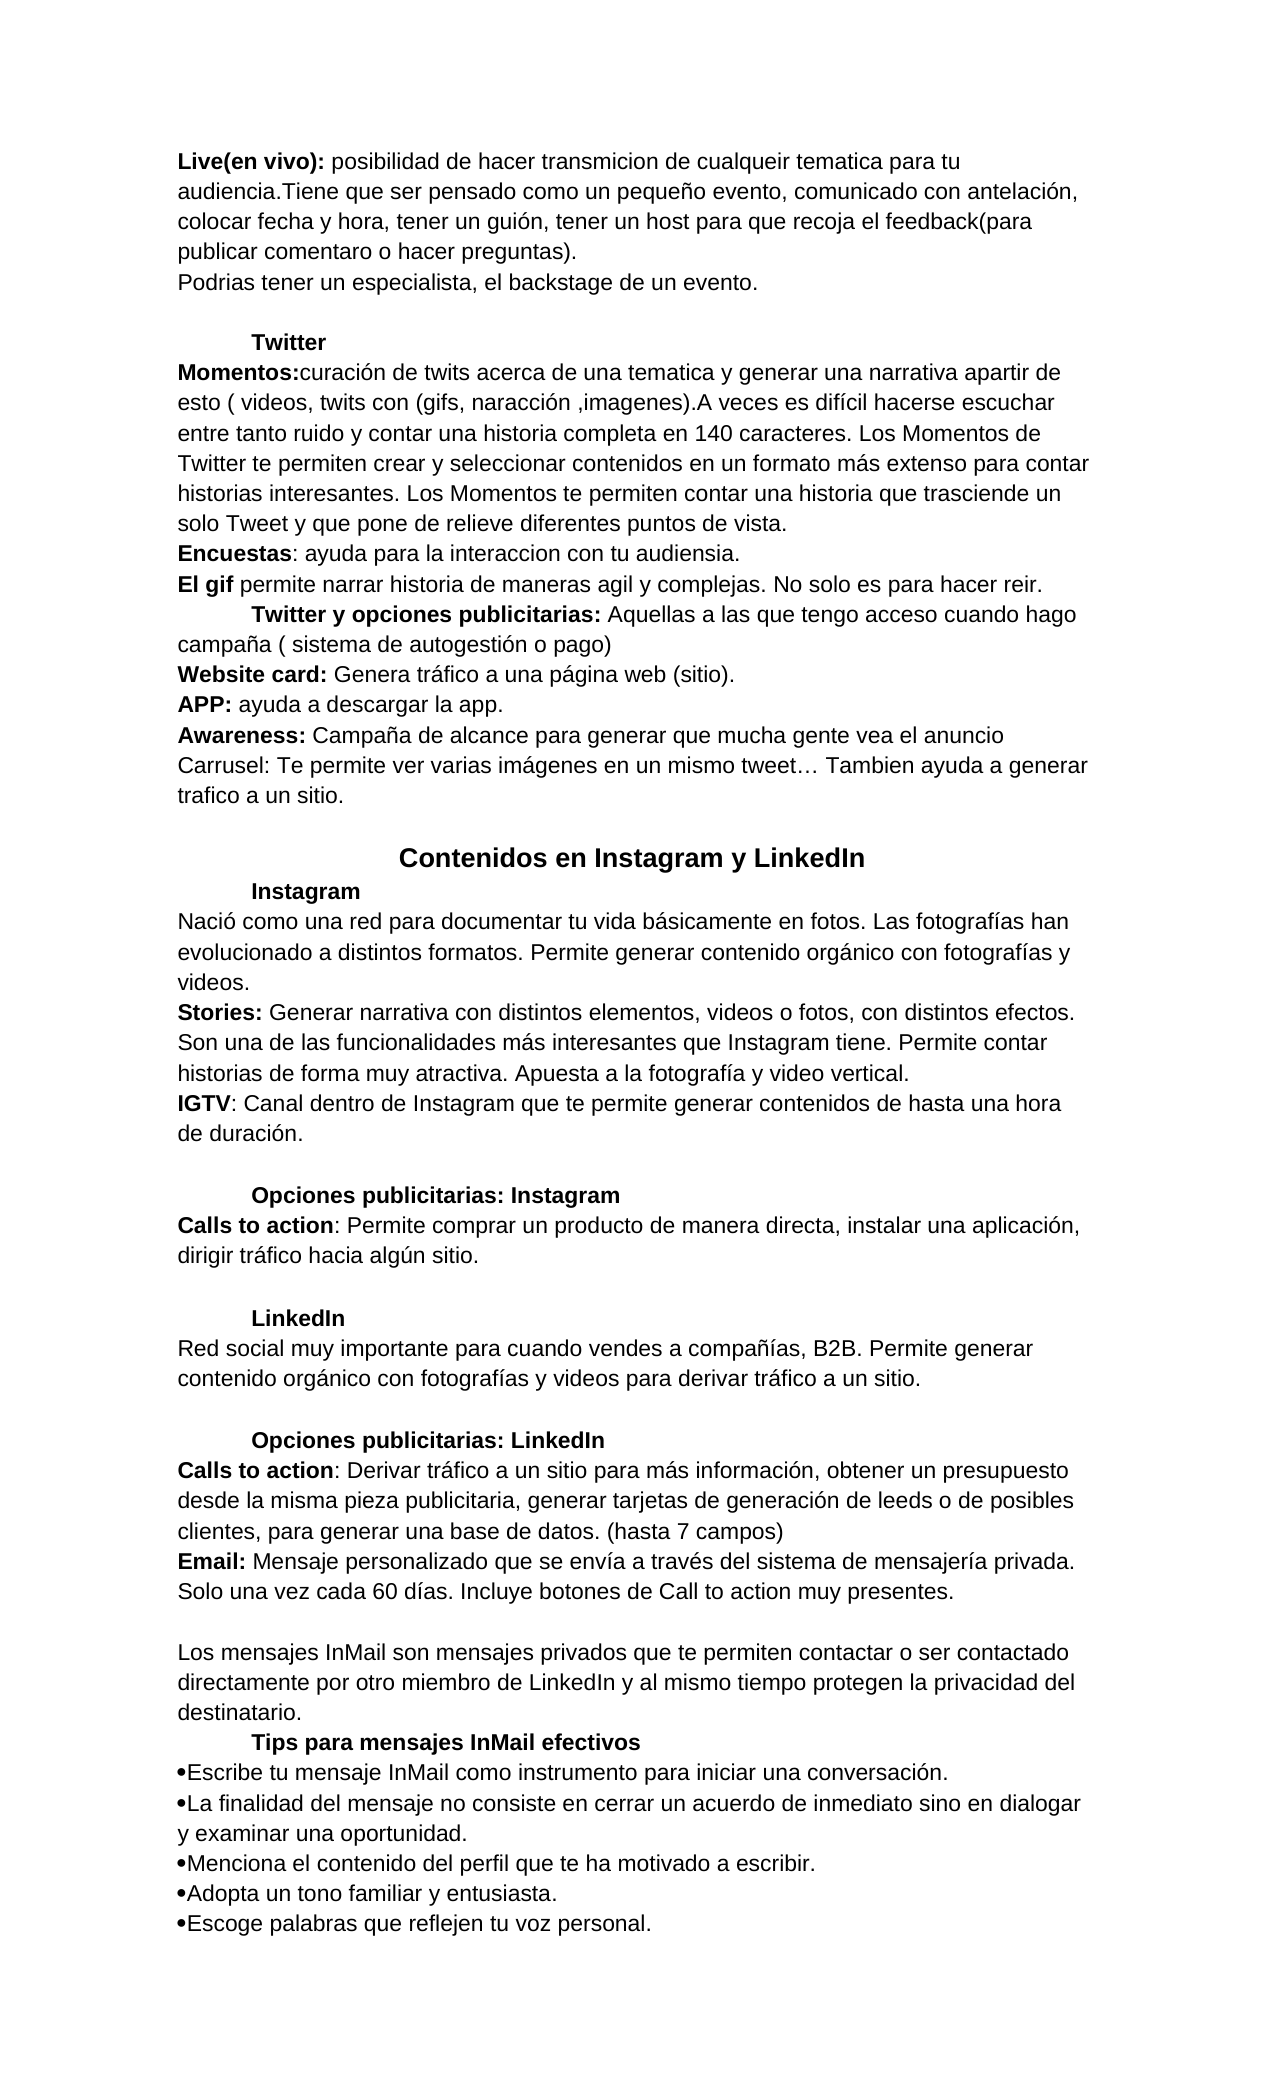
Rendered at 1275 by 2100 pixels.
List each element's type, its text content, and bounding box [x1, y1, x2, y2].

text Los mensajes InMail son mensajes privados que te permiten contactar o ser contactado directamente por otro miembro de LinkedIn y al mismo tiempo protegen la privacidad del destinatario. [177, 1638, 1087, 1725]
text Website card: Genera tráfico a una página web (sitio). APP: ayuda a descargar la app. Awareness: Campaña de alcance para generar que mucha gente vea el anuncio Carrusel: Te permite ver varias imágenes en un mismo tweet… Tambien ayuda a generar trafico a un sitio. [177, 661, 1098, 808]
text LinkedIn Red social muy importante para cuando vendes a compañías, B2B. Permite generar contenido orgánico con fotografías y videos para derivar tráfico a un sitio. [177, 1304, 1098, 1391]
list La finalidad del mensaje no consiste en cerrar un acuerdo de inmediato sino en dialogar y examinar una oportunidad. [177, 1789, 1098, 1846]
text Instagram Nació como una red para documentar tu vida básicamente en fotos. Las fotografías han evolucionado a distintos formatos. Permite generar contenido orgánico con fotografías y videos. Stories: Generar narrativa con distintos elementos, videos o fotos, con distintos efectos. Son una de las funcionalidades más interesantes que Instagram tiene. Permite contar historias de forma muy atractiva. Apuesta a la fotografía y video vertical. IGTV: Canal dentro de Instagram que te permite generar contenidos de hasta una hora de duración. [177, 878, 1087, 1146]
list Escribe tu mensaje InMail como instrumento para iniciar una conversación. [177, 1759, 1098, 1786]
subtitle Contenidos en Instagram y LinkedIn [177, 842, 1087, 874]
text Twitter Momentos:curación de twits acerca de una tematica y generar una narrativa apartir de esto ( videos, twits con (gifs, naracción ,imagenes).A veces es difícil hacerse escuchar entre tanto ruido y contar una historia completa en 140 caracteres. Los Momentos de Twitter te permiten crear y seleccionar contenidos en un formato más extenso para contar historias interesantes. Los Momentos te permiten contar una historia que trasciende un solo Tweet y que pone de relieve diferentes puntos de vista. Encuestas: ayuda para la interaccion con tu audiensia. El gif permite narrar historia de maneras agil y complejas. No solo es para hacer reir. [177, 329, 1098, 597]
text Live(en vivo): posibilidad de hacer transmicion de cualqueir tematica para tu audiencia.Tiene que ser pensado como un pequeño evento, comunicado con antelación, colocar fecha y hora, tener un guión, tener un host para que recoja el feedback(para publicar comentaro o hacer preguntas). Podrias tener un especialista, el backstage de un evento. [177, 148, 1098, 325]
list Adopta un tono familiar y entusiasta. [177, 1880, 1098, 1907]
text Opciones publicitarias: Instagram Calls to action: Permite comprar un producto de manera directa, instalar una aplicación, dirigir tráfico hacia algún sitio. [177, 1182, 1098, 1269]
text Tips para mensajes InMail efectivos [177, 1729, 1098, 1756]
text Opciones publicitarias: LinkedIn Calls to action: Derivar tráfico a un sitio para más información, obtener un presupuesto desde la misma pieza publicitaria, generar tarjetas de generación de leeds o de posibles clientes, para generar una base de datos. (hasta 7 campos) Email: Mensaje personalizado que se envía a través del sistema de mensajería privada. Solo una vez cada 60 días. Incluye botones de Call to action muy presentes. [177, 1427, 1098, 1604]
list Menciona el contenido del perfil que te ha motivado a escribir. [177, 1850, 1098, 1876]
text Twitter y opciones publicitarias: Aquellas a las que tengo acceso cuando hago campaña ( sistema de autogestión o pago) [177, 601, 1098, 657]
list Escoge palabras que reflejen tu voz personal. [177, 1910, 1098, 1937]
